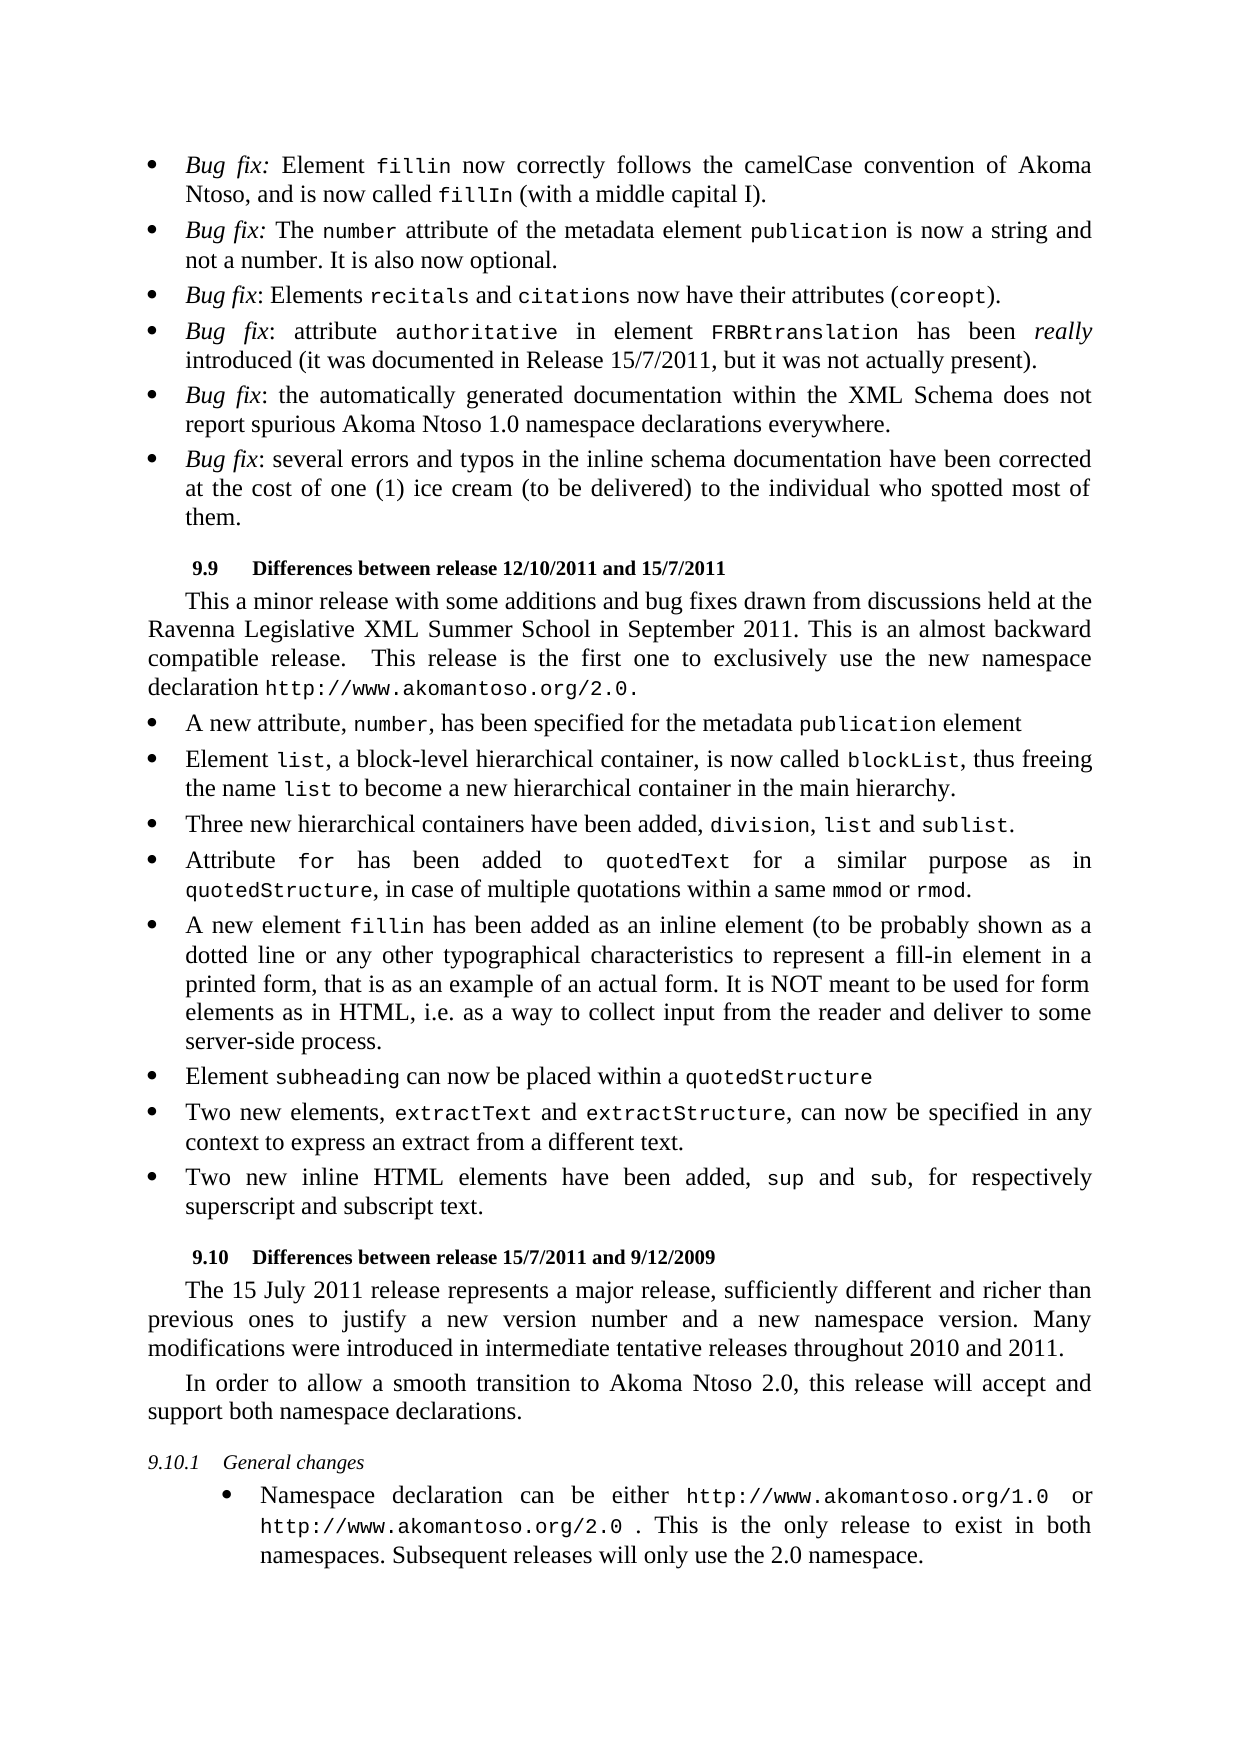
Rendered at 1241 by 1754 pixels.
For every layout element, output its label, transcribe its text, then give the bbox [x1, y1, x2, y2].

list Bug fix: Element fillin now correctly follows the camelCase convention of Akoma Ntoso, and is now called fillIn (with a middle capital I). [148, 150, 1092, 209]
text In order to allow a smooth transition to Akoma Ntoso 2.0, this release will accept and support both namespace declarations. [148, 1368, 1092, 1425]
list Bug fix: The number attribute of the metadata element publication is now a string and not a number. It is also now optional. [148, 215, 1092, 274]
subtitle Differences between release 15/7/2011 and 9/12/2009 [192, 1245, 1092, 1269]
subtitle Differences between release 12/10/2011 and 15/7/2011 [192, 555, 1092, 579]
list A new element fillin has been added as an inline element (to be probably shown as a dotted line or any other typographical characteristics to represent a fill-in element in a printed form, that is as an example of an actual form. It is NOT meant to be used for form elements as in HTML, i.e. as a way to collect input from the reader and deliver to some server-side process. [148, 910, 1092, 1055]
list Element list, a block-level hierarchical container, is now called blockList, thus freeing the name list to become a new hierarchical container in the main hierarchy. [148, 744, 1092, 803]
list Two new inline HTML elements have been added, sup and sub, for respectively superscript and subscript text. [148, 1162, 1092, 1220]
list Attribute for has been added to quotedText for a similar purpose as in quotedStructure, in case of multiple quotations within a same mmod or rmod. [148, 845, 1092, 904]
text This a minor release with some additions and bug fixes drawn from discussions held at the Ravenna Legislative XML Summer School in September 2011. This is an almost backward compatible release. This release is the first one to exclusively use the new namespace declaration http://www.akomantoso.org/2.0. [148, 586, 1092, 702]
list Bug fix: the automatically generated documentation within the XML Schema does not report spurious Akoma Ntoso 1.0 namespace declarations everywhere. [148, 380, 1092, 438]
list Bug fix: Elements recitals and citations now have their attributes (coreopt). [148, 280, 1092, 309]
list Namespace declaration can be either http://www.akomantoso.org/1.0 or http://www.akomantoso.org/2.0 . This is the only release to exist in both namespaces. Subsequent releases will only use the 2.0 namespace. [222, 1481, 1092, 1568]
subtitle General changes [148, 1450, 1092, 1474]
list A new attribute, number, has been specified for the metadata publication element [148, 708, 1092, 737]
list Element subheading can now be placed within a quotedStructure [148, 1061, 1092, 1091]
list Bug fix: attribute authoritative in element FRBRtranslation has been really introduced (it was documented in Release 15/7/2011, but it was not actually present). [148, 316, 1092, 374]
list Two new elements, extractText and extractStructure, can now be specified in any context to express an extract from a different text. [148, 1097, 1092, 1155]
list Three new hierarchical containers have been added, division, list and sublist. [148, 809, 1092, 839]
text The 15 July 2011 release represents a major release, sufficiently different and richer than previous ones to justify a new version number and a new namespace version. Many modifications were introduced in intermediate tentative releases throughout 2010 and 2011. [148, 1275, 1092, 1361]
list Bug fix: several errors and typos in the inline schema documentation have been corrected at the cost of one (1) ice cream (to be delivered) to the individual who spotted most of them. [148, 444, 1092, 530]
